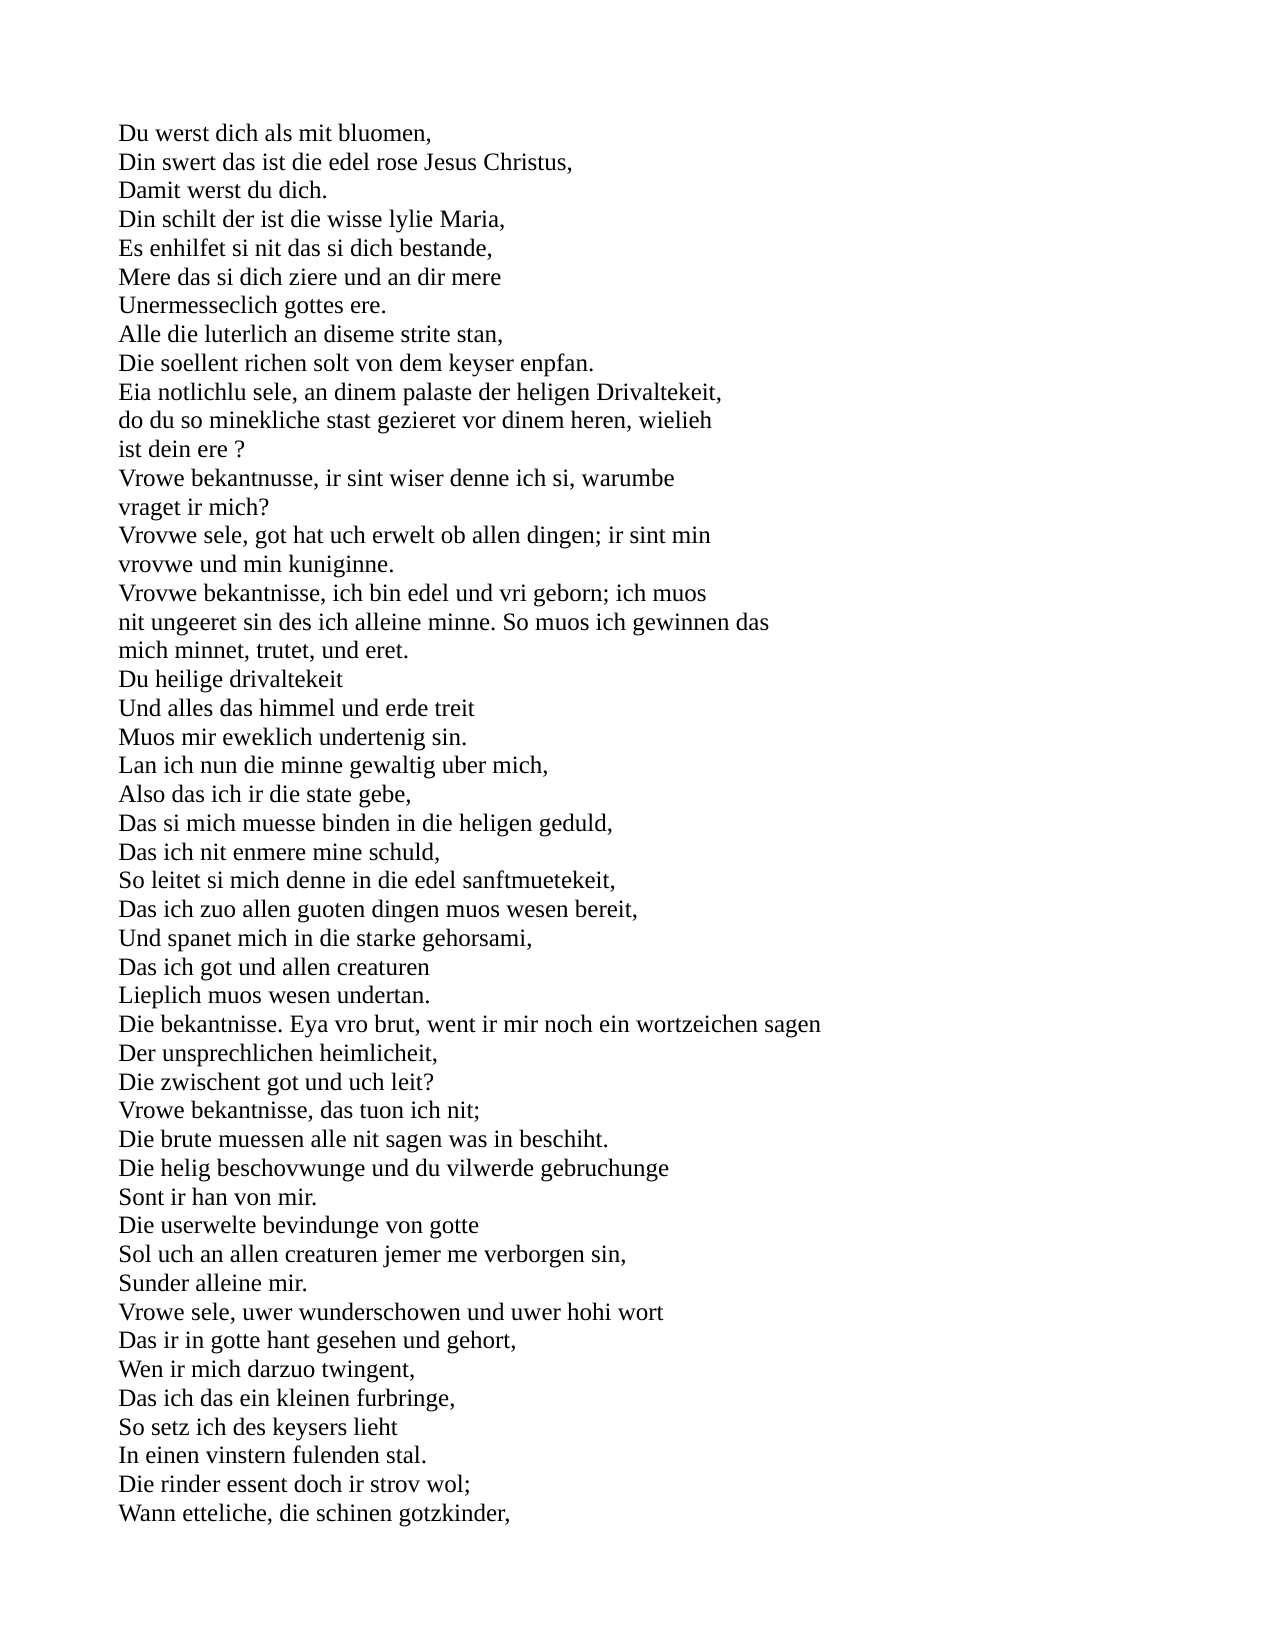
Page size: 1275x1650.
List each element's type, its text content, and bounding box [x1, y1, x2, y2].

text Die soellent richen solt von dem keyser enpfan. [118, 348, 1157, 377]
text Und spanet mich in die starke gehorsami, [118, 923, 1157, 952]
text Die bekantnisse. Eya vro brut, went ir mir noch ein wortzeichen sagen [118, 1009, 1157, 1038]
text mich minnet, trutet, und eret. [118, 636, 1157, 664]
text In einen vinstern fulenden stal. [118, 1441, 1157, 1469]
text Das ich nit enmere mine schuld, [118, 837, 1157, 866]
text Wen ir mich darzuo twingent, [118, 1354, 1157, 1383]
text Du heilige drivaltekeit [118, 664, 1157, 693]
text Din swert das ist die edel rose Jesus Christus, [118, 147, 1157, 176]
text Mere das si dich ziere und an dir mere [118, 262, 1157, 291]
text Sunder alleine mir. [118, 1268, 1157, 1297]
text vrovwe und min kuniginne. [118, 549, 1157, 578]
text Lieplich muos wesen undertan. [118, 981, 1157, 1009]
text nit ungeeret sin des ich alleine minne. So muos ich gewinnen das [118, 607, 1157, 636]
text Die userwelte bevindunge von gotte [118, 1211, 1157, 1239]
text Unermesseclich gottes ere. [118, 291, 1157, 319]
text do du so minekliche stast gezieret vor dinem heren, wielieh [118, 406, 1157, 434]
text Vrowe sele, uwer wunderschowen und uwer hohi wort [118, 1297, 1157, 1326]
text Din schilt der ist die wisse lylie Maria, [118, 204, 1157, 233]
text So setz ich des keysers lieht [118, 1412, 1157, 1441]
text ist dein ere ? [118, 434, 1157, 463]
text Es enhilfet si nit das si dich bestande, [118, 233, 1157, 262]
text Der unsprechlichen heimlicheit, [118, 1038, 1157, 1067]
text Damit werst du dich. [118, 176, 1157, 204]
text Die helig beschovwunge und du vilwerde gebruchunge [118, 1153, 1157, 1182]
text Und alles das himmel und erde treit [118, 693, 1157, 722]
text Du werst dich als mit bluomen, [118, 118, 1157, 147]
text Die rinder essent doch ir strov wol; [118, 1469, 1157, 1498]
text Das ich zuo allen guoten dingen muos wesen bereit, [118, 894, 1157, 923]
text Die brute muessen alle nit sagen was in beschiht. [118, 1124, 1157, 1153]
text Das ich das ein kleinen furbringe, [118, 1383, 1157, 1412]
text Die zwischent got und uch leit? [118, 1067, 1157, 1096]
text Eia notlichlu sele, an dinem palaste der heligen Drivaltekeit, [118, 377, 1157, 406]
text Alle die luterlich an diseme strite stan, [118, 319, 1157, 348]
text Das ir in gotte hant gesehen und gehort, [118, 1326, 1157, 1354]
text Vrowe bekantnisse, das tuon ich nit; [118, 1096, 1157, 1124]
text Muos mir eweklich undertenig sin. [118, 722, 1157, 751]
text So leitet si mich denne in die edel sanftmuetekeit, [118, 866, 1157, 894]
text Lan ich nun die minne gewaltig uber mich, [118, 751, 1157, 779]
text vraget ir mich? [118, 492, 1157, 521]
text Vrowe bekantnusse, ir sint wiser denne ich si, warumbe [118, 463, 1157, 492]
text Wann etteliche, die schinen gotzkinder, [118, 1498, 1157, 1527]
text Vrovwe sele, got hat uch erwelt ob allen dingen; ir sint min [118, 521, 1157, 549]
text Sont ir han von mir. [118, 1182, 1157, 1211]
text Das ich got und allen creaturen [118, 952, 1157, 981]
text Vrovwe bekantnisse, ich bin edel und vri geborn; ich muos [118, 578, 1157, 607]
text Also das ich ir die state gebe, [118, 779, 1157, 808]
text Sol uch an allen creaturen jemer me verborgen sin, [118, 1239, 1157, 1268]
text Das si mich muesse binden in die heligen geduld, [118, 808, 1157, 837]
